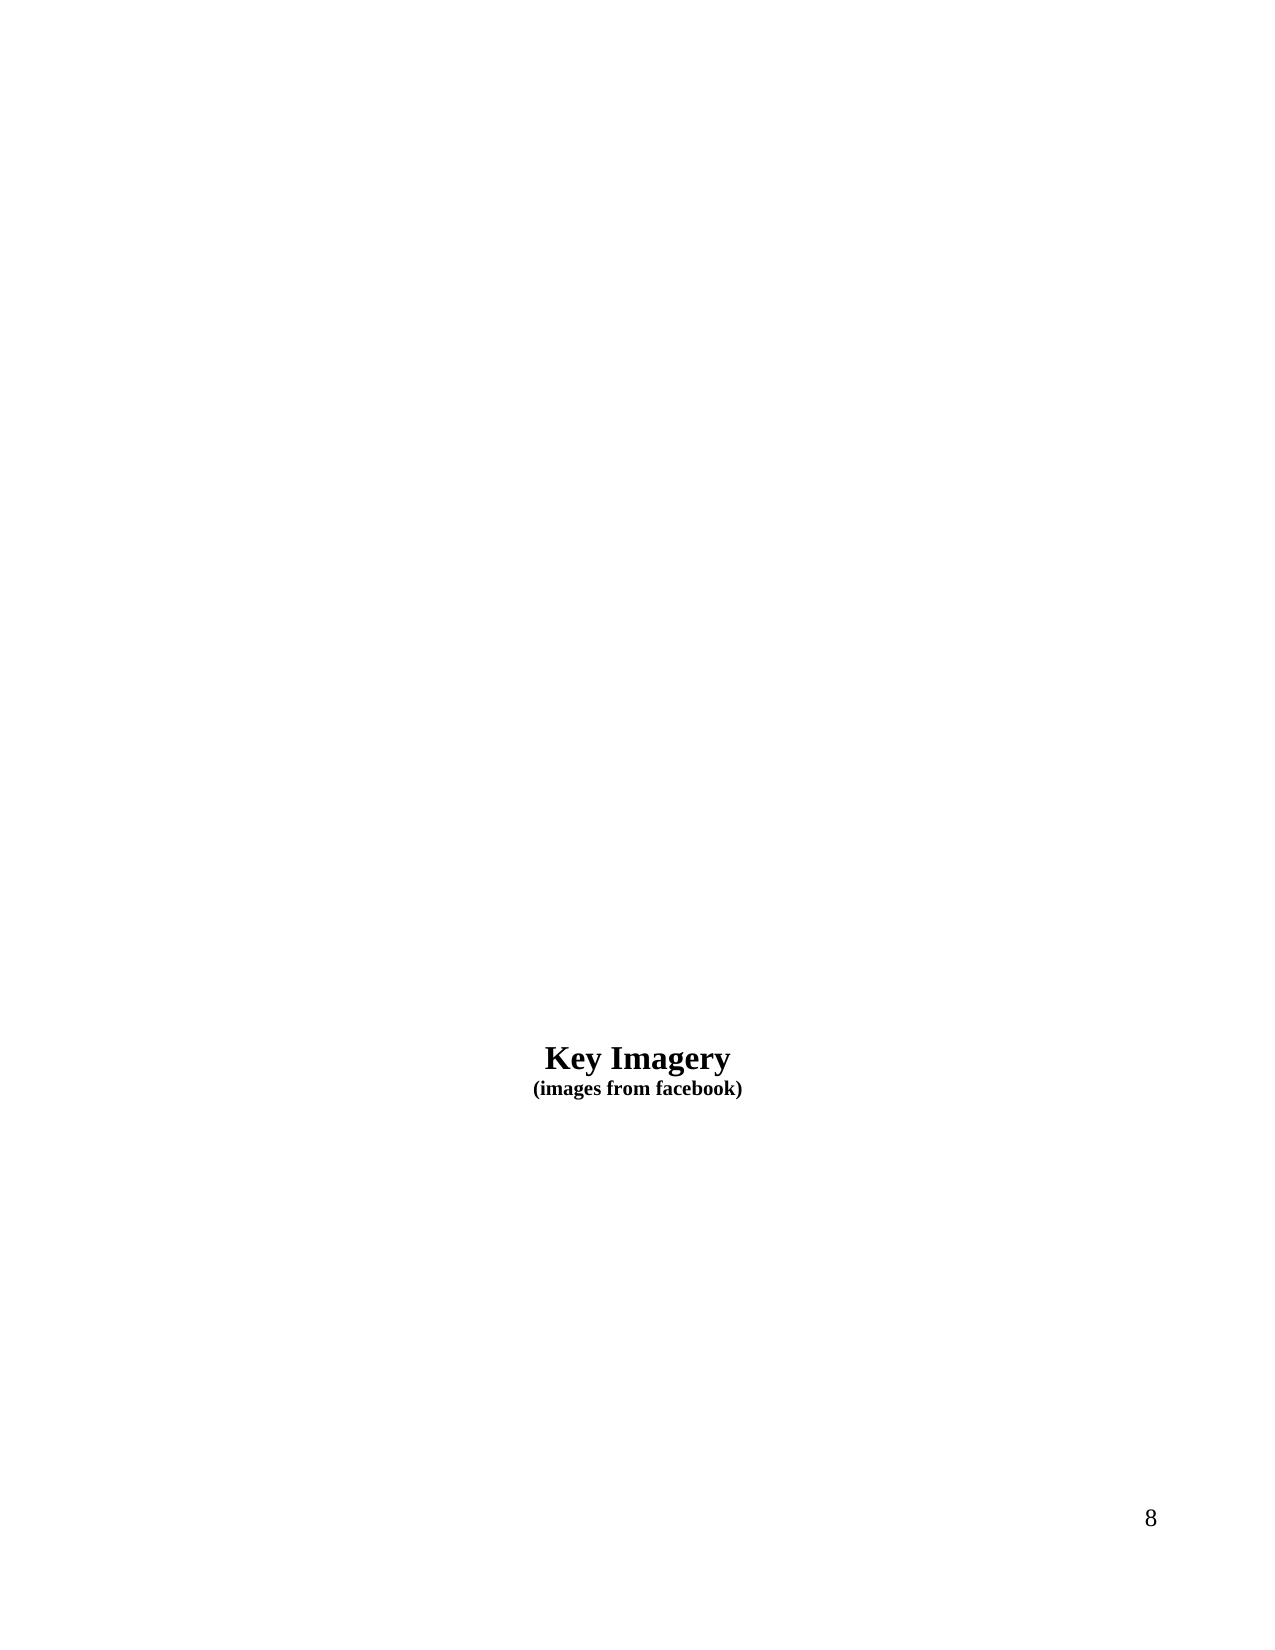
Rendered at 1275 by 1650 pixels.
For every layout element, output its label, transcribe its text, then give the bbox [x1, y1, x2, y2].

text Key Imagery [118, 1040, 1157, 1077]
text (images from facebook) [118, 1077, 1157, 1100]
